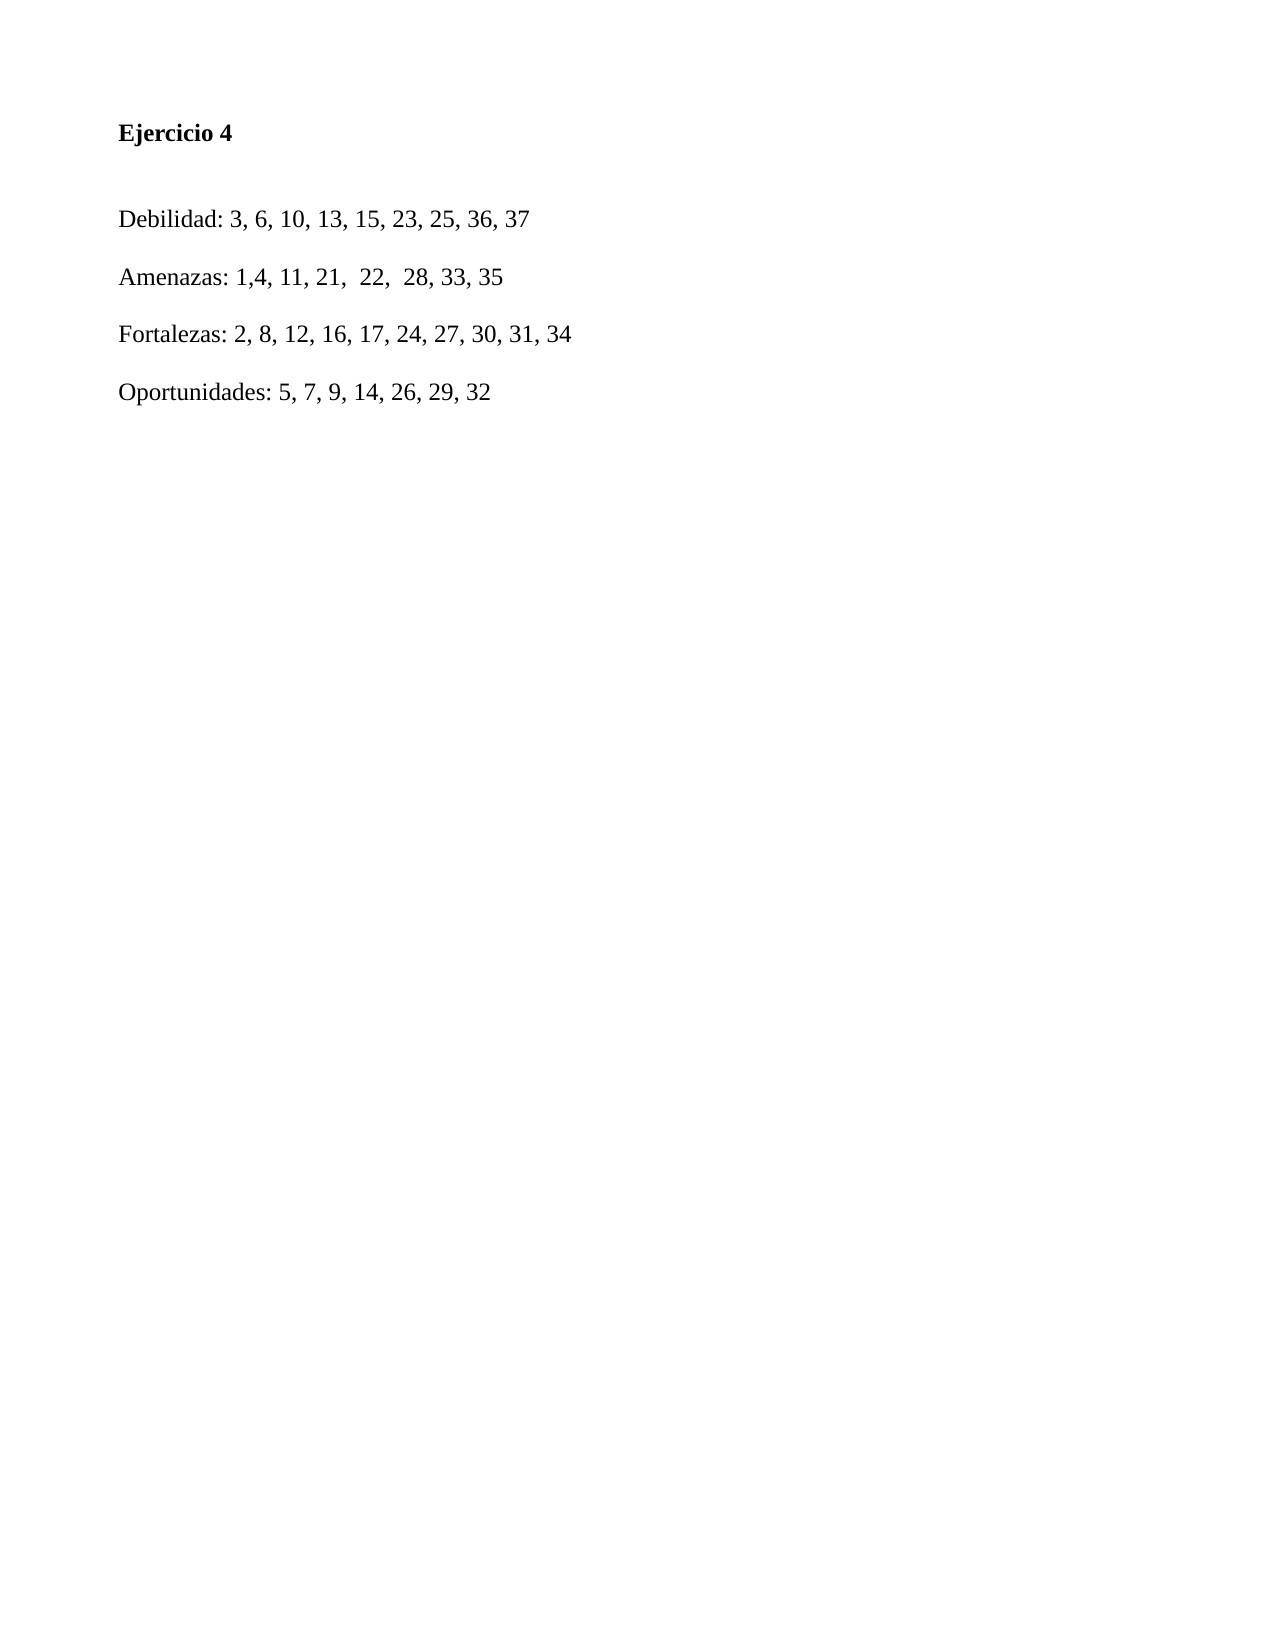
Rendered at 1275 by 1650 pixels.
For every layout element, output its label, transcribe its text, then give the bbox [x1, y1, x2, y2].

text Oportunidades: 5, 7, 9, 14, 26, 29, 32 [118, 377, 1157, 406]
text Ejercicio 4 [118, 118, 1157, 147]
text Amenazas: 1,4, 11, 21, 22, 28, 33, 35 [118, 262, 1157, 291]
text Debilidad: 3, 6, 10, 13, 15, 23, 25, 36, 37 [118, 204, 1157, 233]
text Fortalezas: 2, 8, 12, 16, 17, 24, 27, 30, 31, 34 [118, 319, 1157, 348]
